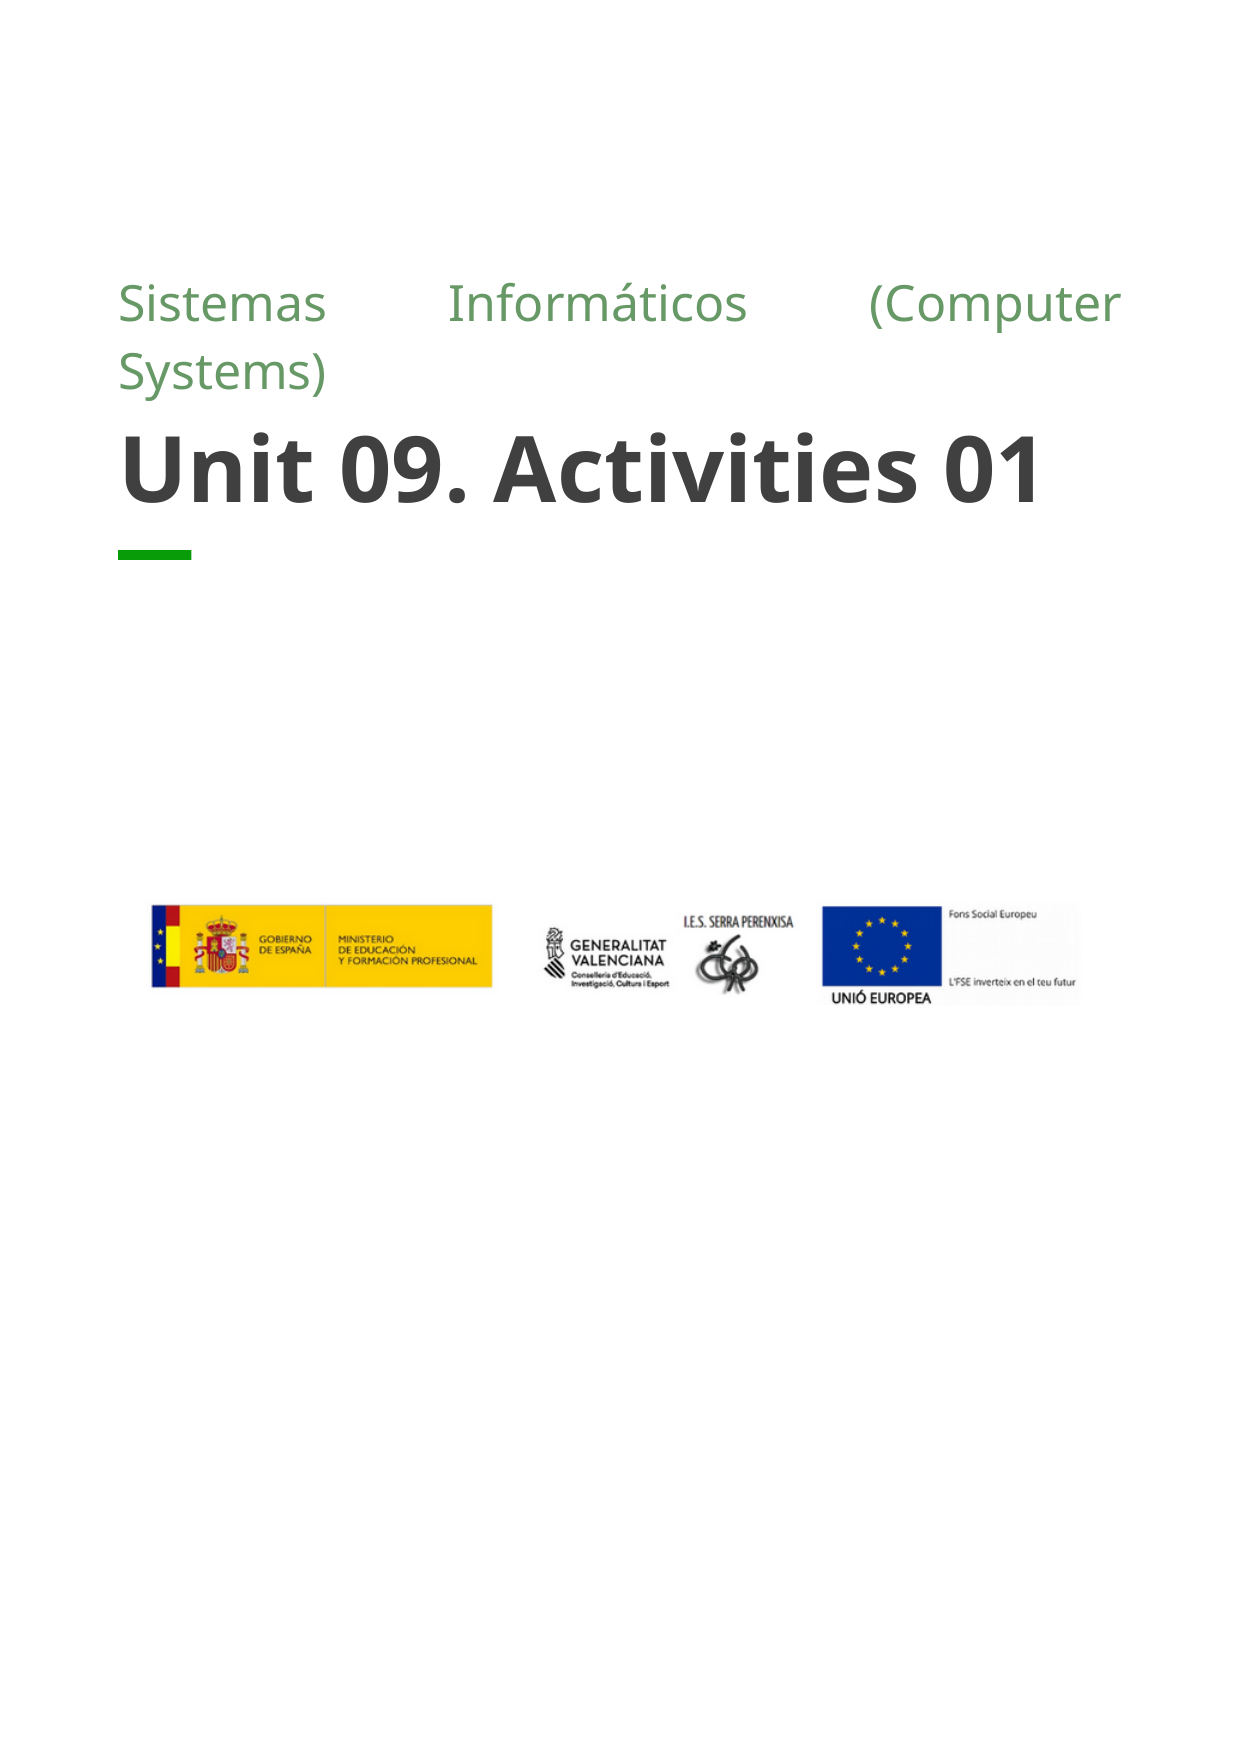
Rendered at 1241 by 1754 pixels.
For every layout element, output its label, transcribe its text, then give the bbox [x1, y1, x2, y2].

picture [118, 885, 1123, 1005]
picture [118, 550, 192, 560]
title Sistemas Informáticos (Computer Systems) Unit 09. Activities 01 [118, 268, 1122, 529]
